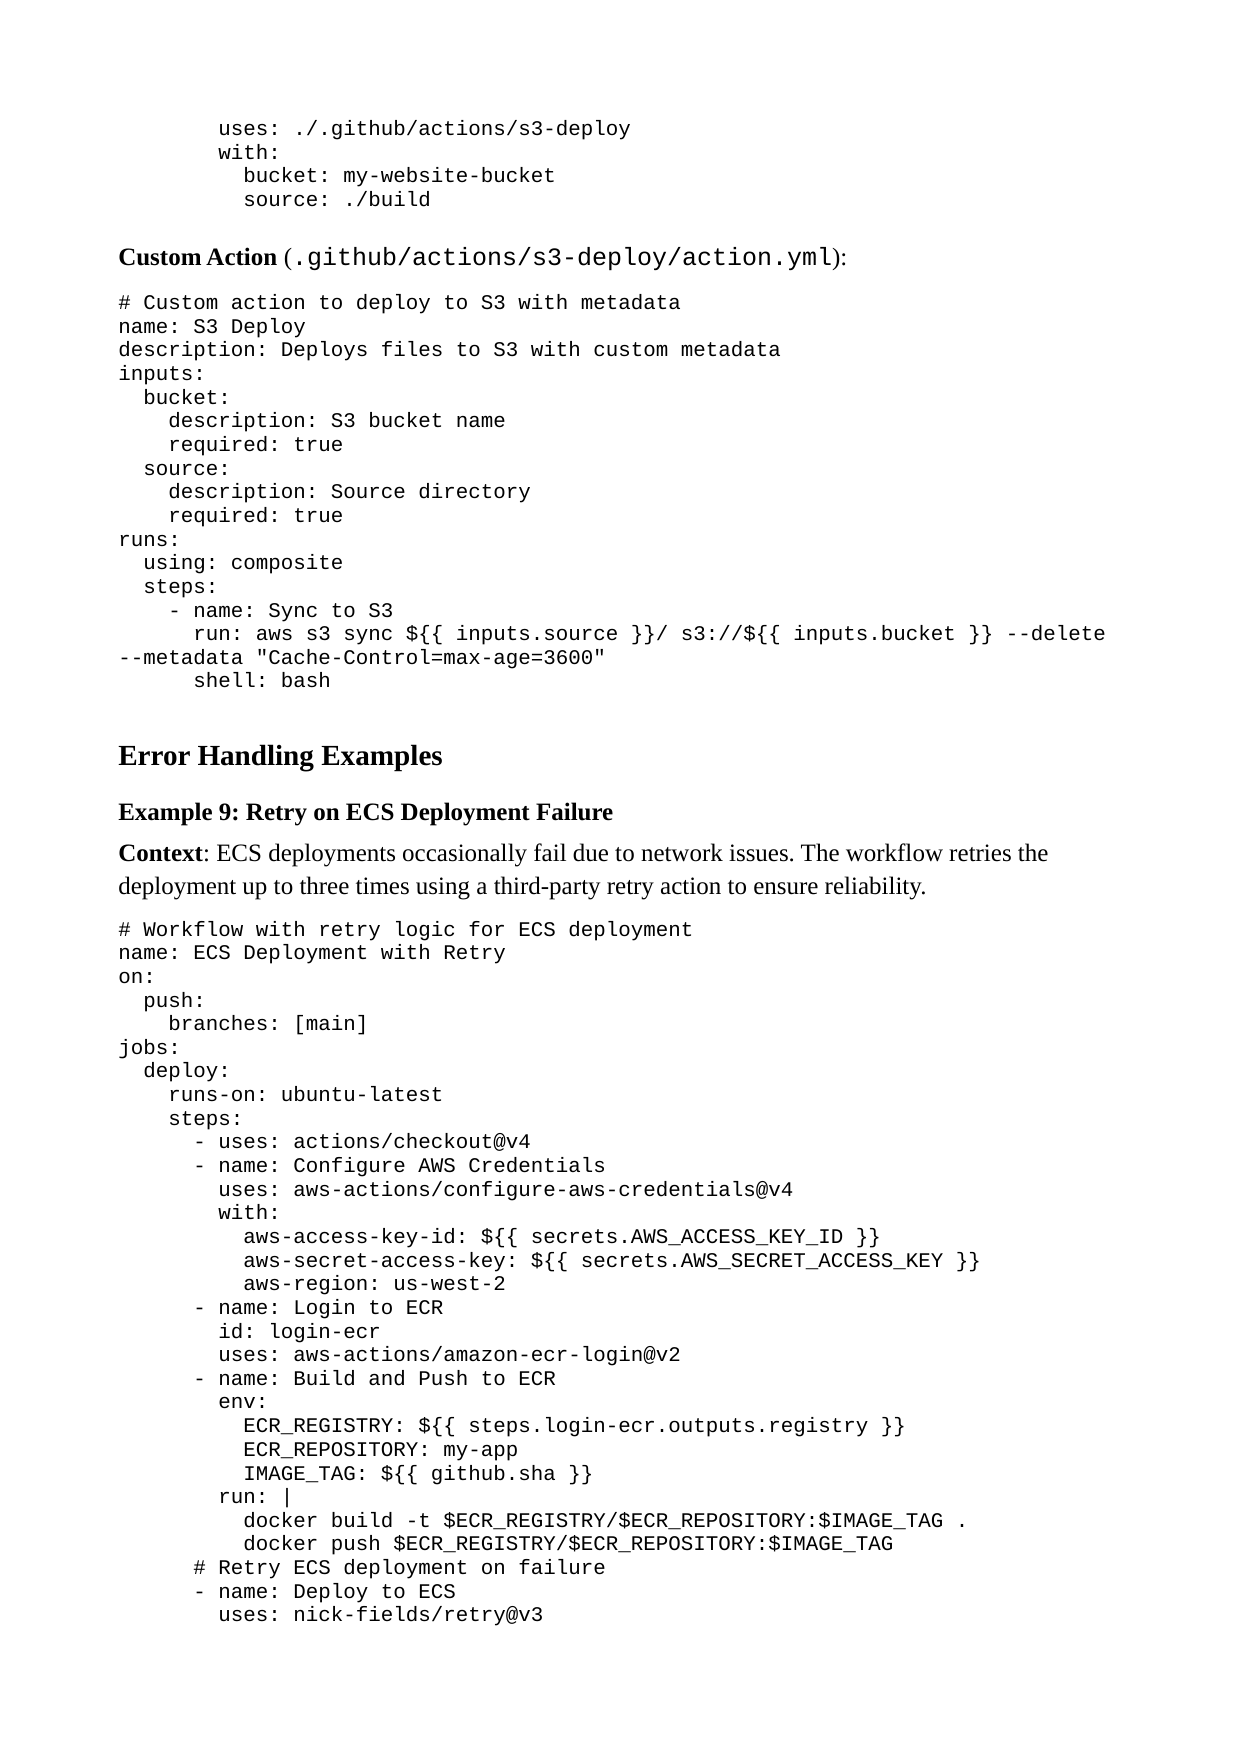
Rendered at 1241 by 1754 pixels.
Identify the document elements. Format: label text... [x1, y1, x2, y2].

text uses: aws-actions/amazon-ecr-login@v2 [118, 1344, 1122, 1368]
text run: | [118, 1486, 1122, 1510]
text - uses: actions/checkout@v4 [118, 1131, 1122, 1155]
text runs: [118, 529, 1122, 552]
text uses: nick-fields/retry@v3 [118, 1604, 1122, 1628]
text description: Deploys files to S3 with custom metadata [118, 339, 1122, 363]
text - name: Configure AWS Credentials [118, 1155, 1122, 1179]
text - name: Sync to S3 [118, 599, 1122, 623]
subtitle Example 9: Retry on ECS Deployment Failure [118, 797, 1122, 826]
text docker build -t $ECR_REGISTRY/$ECR_REPOSITORY:$IMAGE_TAG . [118, 1510, 1122, 1533]
text steps: [118, 576, 1122, 599]
text Custom Action (.github/actions/s3-deploy/action.yml): [118, 242, 1122, 273]
text - name: Deploy to ECS [118, 1581, 1122, 1604]
text with: [118, 1202, 1122, 1226]
text IMAGE_TAG: ${{ github.sha }} [118, 1462, 1122, 1486]
text required: true [118, 505, 1122, 529]
text aws-access-key-id: ${{ secrets.AWS_ACCESS_KEY_ID }} [118, 1226, 1122, 1250]
text # Retry ECS deployment on failure [118, 1557, 1122, 1581]
text jobs: [118, 1037, 1122, 1061]
text id: login-ecr [118, 1321, 1122, 1344]
text required: true [118, 434, 1122, 458]
text # Custom action to deploy to S3 with metadata [118, 292, 1122, 316]
text description: Source directory [118, 481, 1122, 505]
text - name: Build and Push to ECR [118, 1368, 1122, 1392]
text using: composite [118, 552, 1122, 576]
text ECR_REGISTRY: ${{ steps.login-ecr.outputs.registry }} [118, 1415, 1122, 1439]
text - name: Login to ECR [118, 1297, 1122, 1321]
text inputs: [118, 363, 1122, 387]
text description: S3 bucket name [118, 410, 1122, 434]
text run: aws s3 sync ${{ inputs.source }}/ s3://${{ inputs.bucket }} --delete --metadata "Cache-Control=max-age=3600" [118, 623, 1122, 671]
text name: ECS Deployment with Retry [118, 942, 1122, 966]
text branches: [main] [118, 1013, 1122, 1037]
text shell: bash [118, 671, 1122, 694]
text ECR_REPOSITORY: my-app [118, 1439, 1122, 1462]
text docker push $ECR_REGISTRY/$ECR_REPOSITORY:$IMAGE_TAG [118, 1533, 1122, 1557]
text with: [118, 142, 1122, 165]
text uses: ./.github/actions/s3-deploy [118, 118, 1122, 142]
text source: ./build [118, 189, 1122, 213]
text # Workflow with retry logic for ECS deployment [118, 919, 1122, 942]
text aws-secret-access-key: ${{ secrets.AWS_SECRET_ACCESS_KEY }} [118, 1250, 1122, 1273]
text uses: aws-actions/configure-aws-credentials@v4 [118, 1179, 1122, 1202]
subtitle Error Handling Examples [118, 738, 1122, 772]
text bucket: my-website-bucket [118, 165, 1122, 189]
text deploy: [118, 1061, 1122, 1084]
text source: [118, 458, 1122, 481]
text Context: ECS deployments occasionally fail due to network issues. The workflow retries the deployment up to three times using a third-party retry action to ensure reliability. [118, 838, 1122, 900]
text push: [118, 989, 1122, 1013]
text name: S3 Deploy [118, 316, 1122, 339]
text steps: [118, 1108, 1122, 1131]
text bucket: [118, 387, 1122, 410]
text runs-on: ubuntu-latest [118, 1084, 1122, 1108]
text aws-region: us-west-2 [118, 1273, 1122, 1297]
text on: [118, 966, 1122, 989]
text env: [118, 1392, 1122, 1415]
